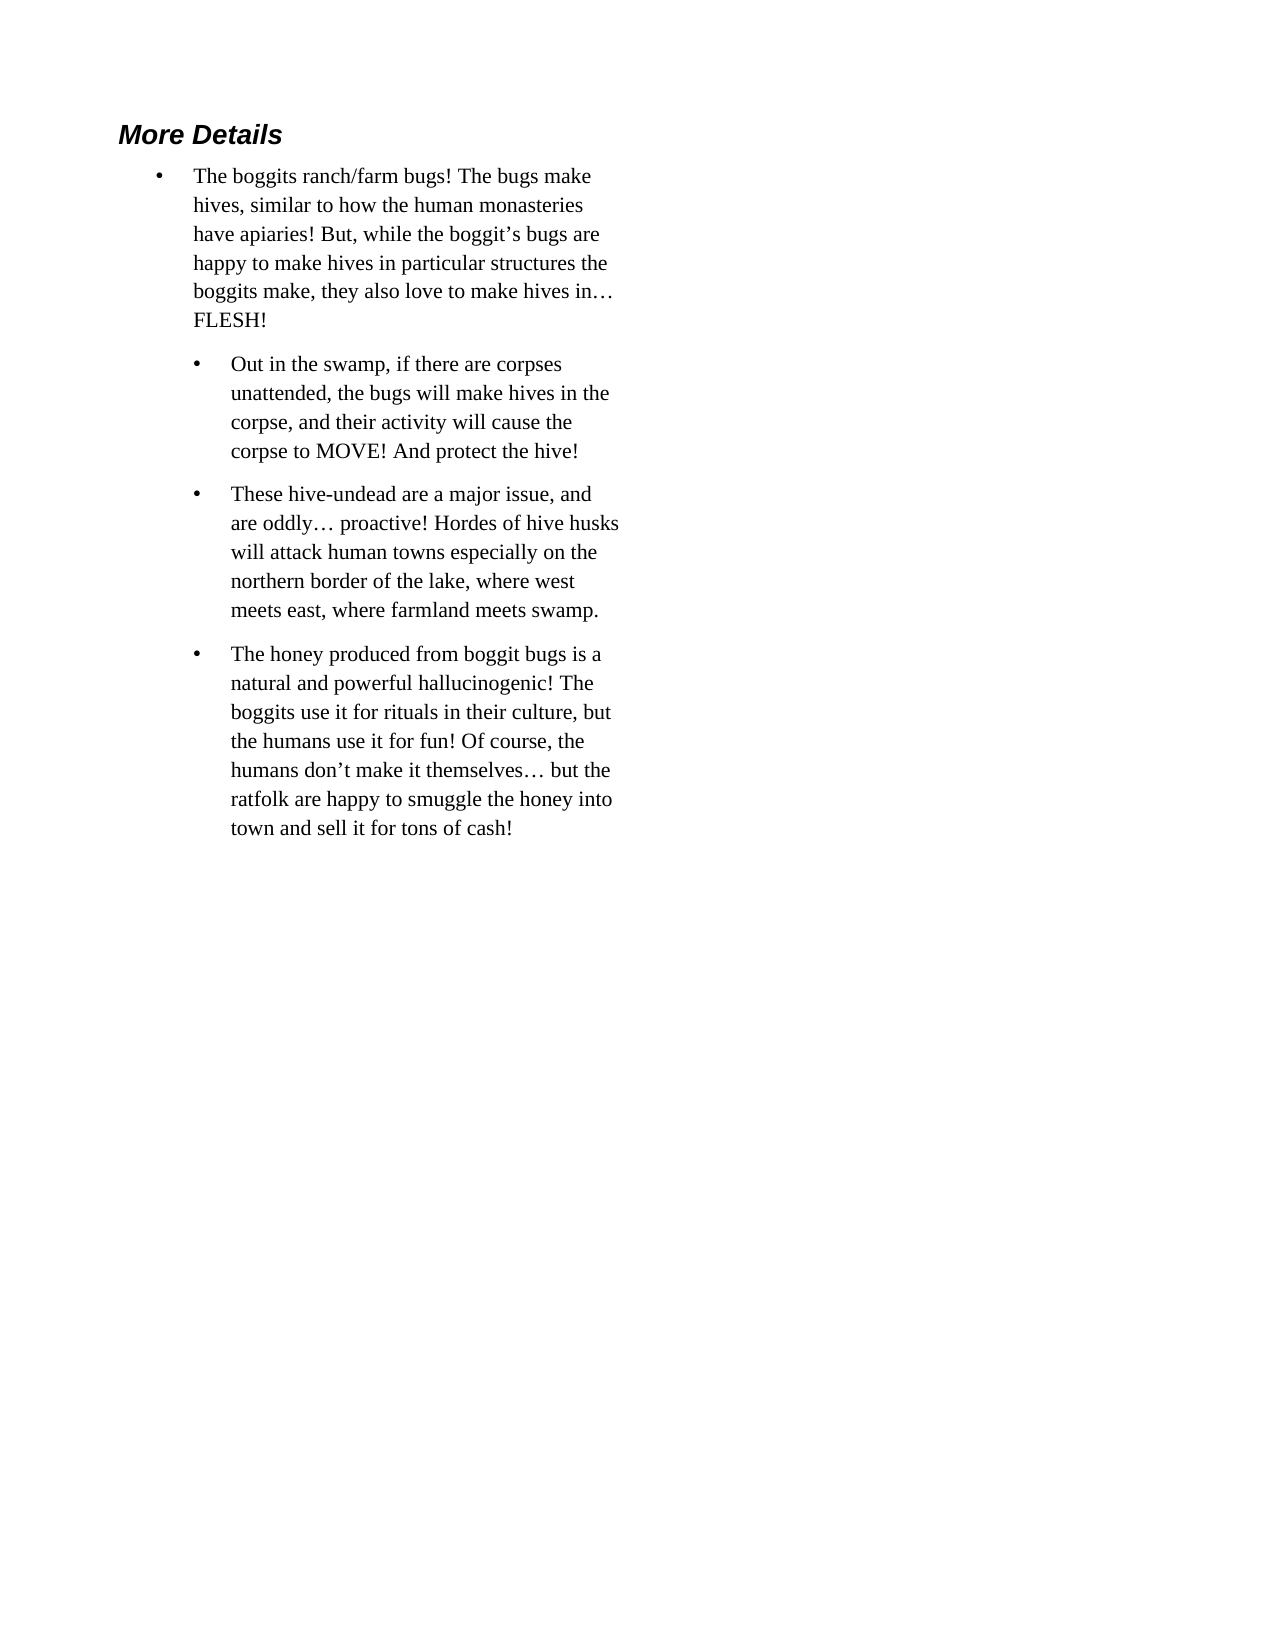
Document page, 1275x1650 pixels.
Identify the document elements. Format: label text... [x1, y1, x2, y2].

list Out in the swamp, if there are corpses unattended, the bugs will make hives in the corpse, and their activity will cause the corpse to MOVE! And protect the hive! [193, 351, 622, 463]
list The honey produced from boggit bugs is a natural and powerful hallucinogenic! The boggits use it for rituals in their culture, but the humans use it for fun! Of course, the humans don’t make it themselves… but the ratfolk are happy to smuggle the honey into town and sell it for tons of cash! [193, 641, 622, 840]
list These hive-undead are a major issue, and are oddly… proactive! Hordes of hive husks will attack human towns especially on the northern border of the lake, where west meets east, where farmland meets swamp. [193, 481, 622, 622]
subtitle More Details [118, 118, 622, 150]
list The boggits ranch/farm bugs! The bugs make hives, similar to how the human monasteries have apiaries! But, while the boggit’s bugs are happy to make hives in particular structures the boggits make, they also love to make hives in… FLESH! [156, 163, 622, 333]
